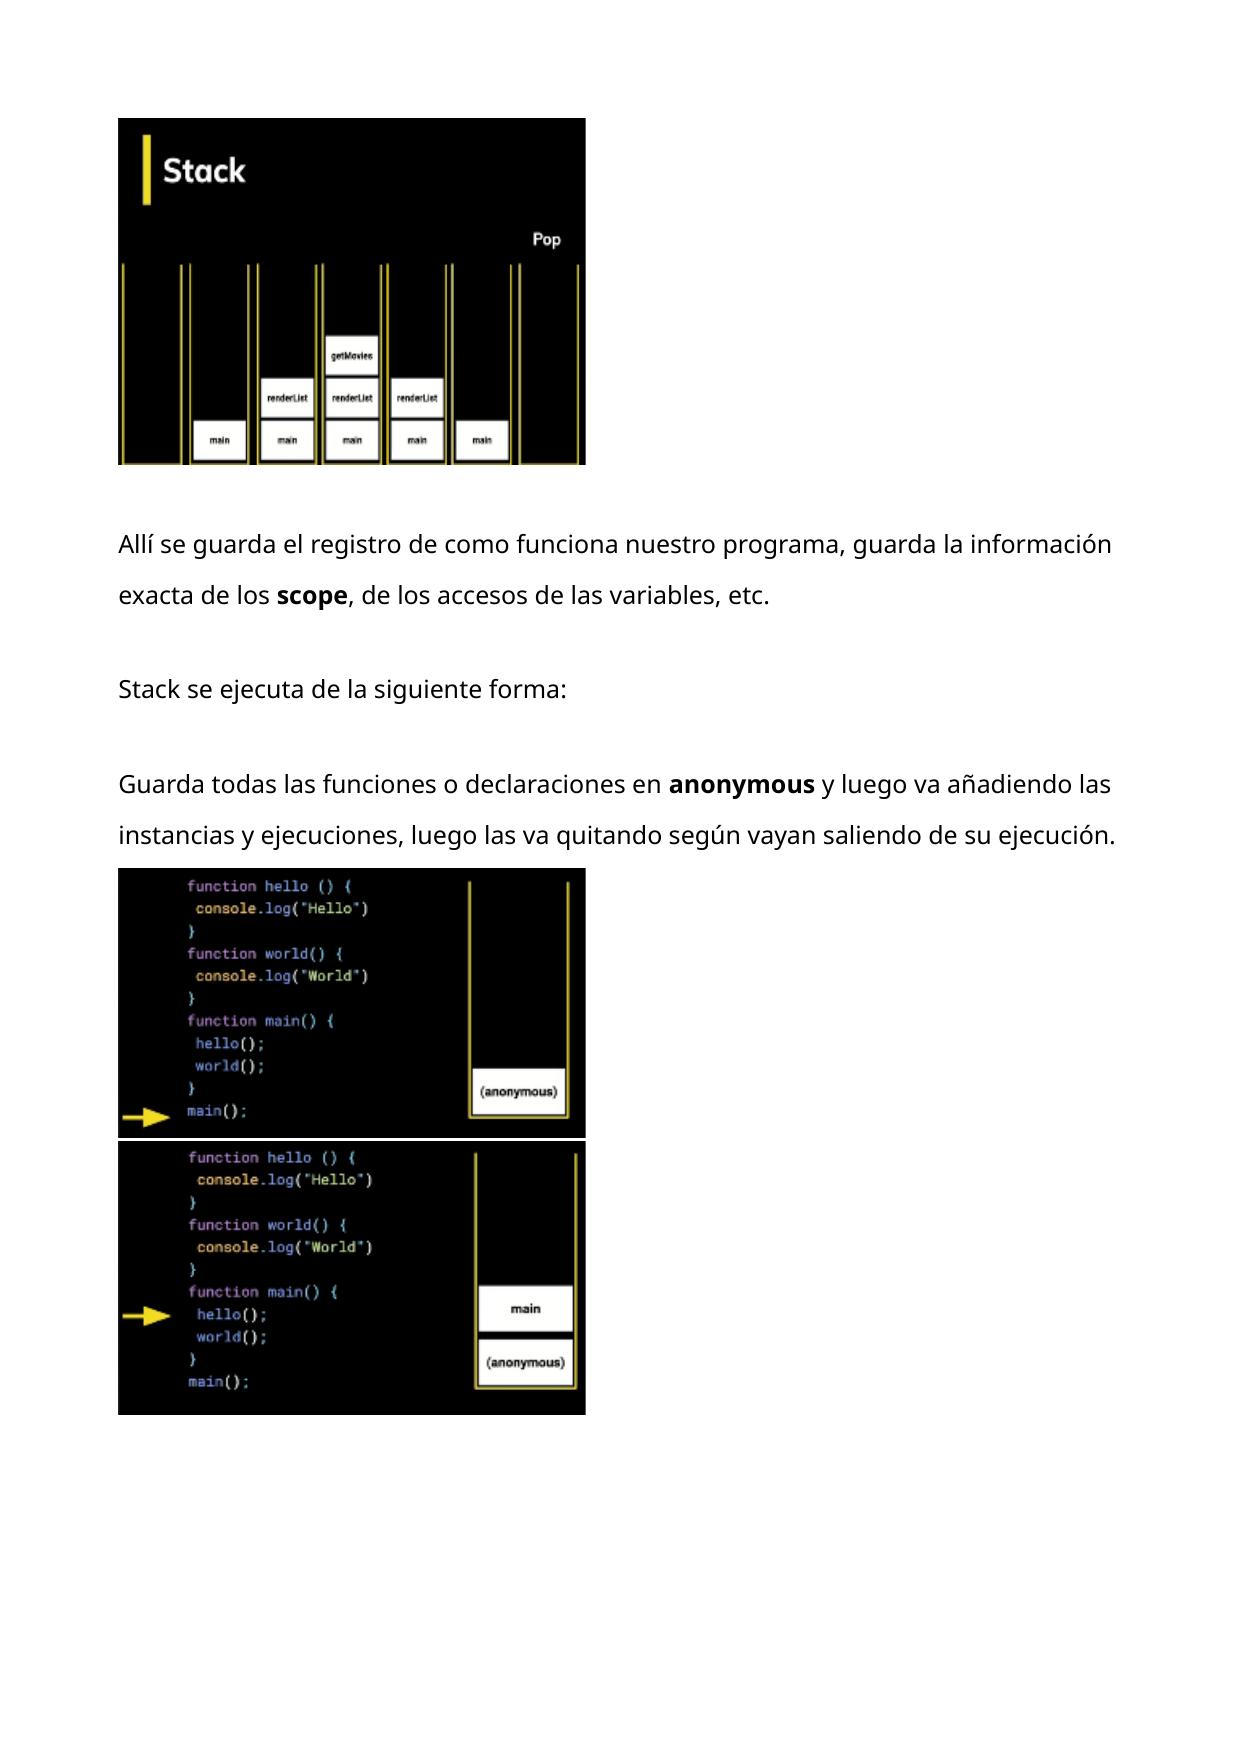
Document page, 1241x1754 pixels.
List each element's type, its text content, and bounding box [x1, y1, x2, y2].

text ‌ [118, 723, 1122, 752]
picture [118, 118, 586, 465]
text ‌ [118, 484, 1122, 513]
text Allí se guarda el registro de como funciona nuestro programa, guarda la información exacta de los scope, de los accesos de las variables, etc. [118, 527, 1122, 612]
text Stack se ejecuta de la siguiente forma: [118, 672, 1122, 706]
text Guarda todas las funciones o declaraciones en anonymous y luego va añadiendo las instancias y ejecuciones, luego las va quitando según vayan saliendo de su ejecución. [118, 766, 1122, 851]
picture [118, 1141, 586, 1415]
picture [118, 868, 586, 1138]
text ‌ [118, 629, 1122, 658]
